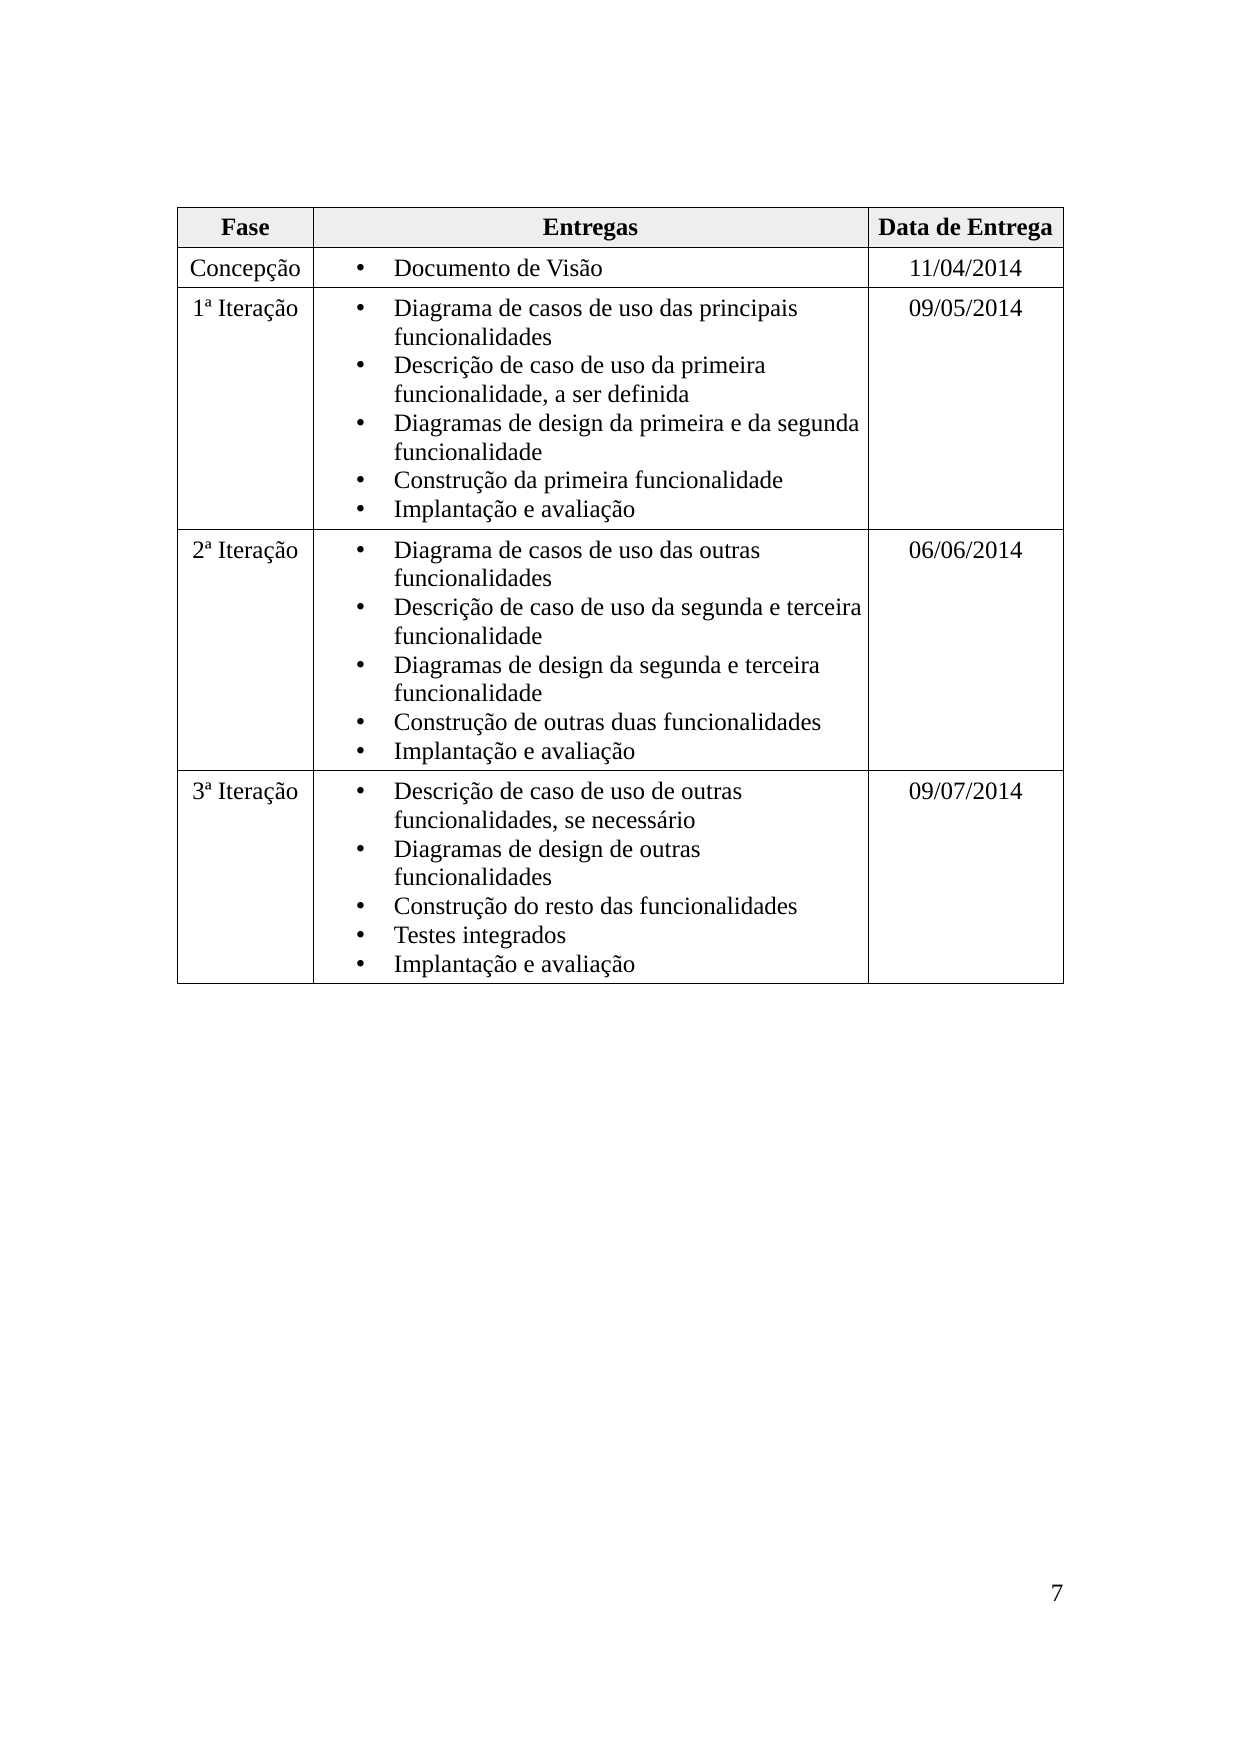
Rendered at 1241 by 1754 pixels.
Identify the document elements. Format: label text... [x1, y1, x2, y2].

table_cell 09/07/2014 [869, 771, 1063, 983]
table_cell 11/04/2014 [869, 248, 1063, 287]
table_cell Descrição de caso de uso de outras funcionalidades, se necessário Diagramas de design de outras funcionalidades Construção do resto das funcionalidades Testes integrados Implantação e avaliação [314, 771, 868, 983]
table_header Entregas [314, 208, 868, 247]
table_cell 1ª Iteração [178, 288, 313, 529]
table_cell Documento de Visão [314, 248, 868, 287]
table_cell 3ª Iteração [178, 771, 313, 983]
table_cell 2ª Iteração [178, 530, 313, 770]
table_header Fase [178, 208, 313, 247]
table_cell Diagrama de casos de uso das outras funcionalidades Descrição de caso de uso da segunda e terceira funcionalidade Diagramas de design da segunda e terceira funcionalidade Construção de outras duas funcionalidades Implantação e avaliação [314, 530, 868, 770]
table_header Data de Entrega [869, 208, 1063, 247]
table_cell Diagrama de casos de uso das principais funcionalidades Descrição de caso de uso da primeira funcionalidade, a ser definida Diagramas de design da primeira e da segunda funcionalidade Construção da primeira funcionalidade Implantação e avaliação [314, 288, 868, 529]
table_cell 06/06/2014 [869, 530, 1063, 770]
table_cell Concepção [178, 248, 313, 287]
table_cell 09/05/2014 [869, 288, 1063, 529]
